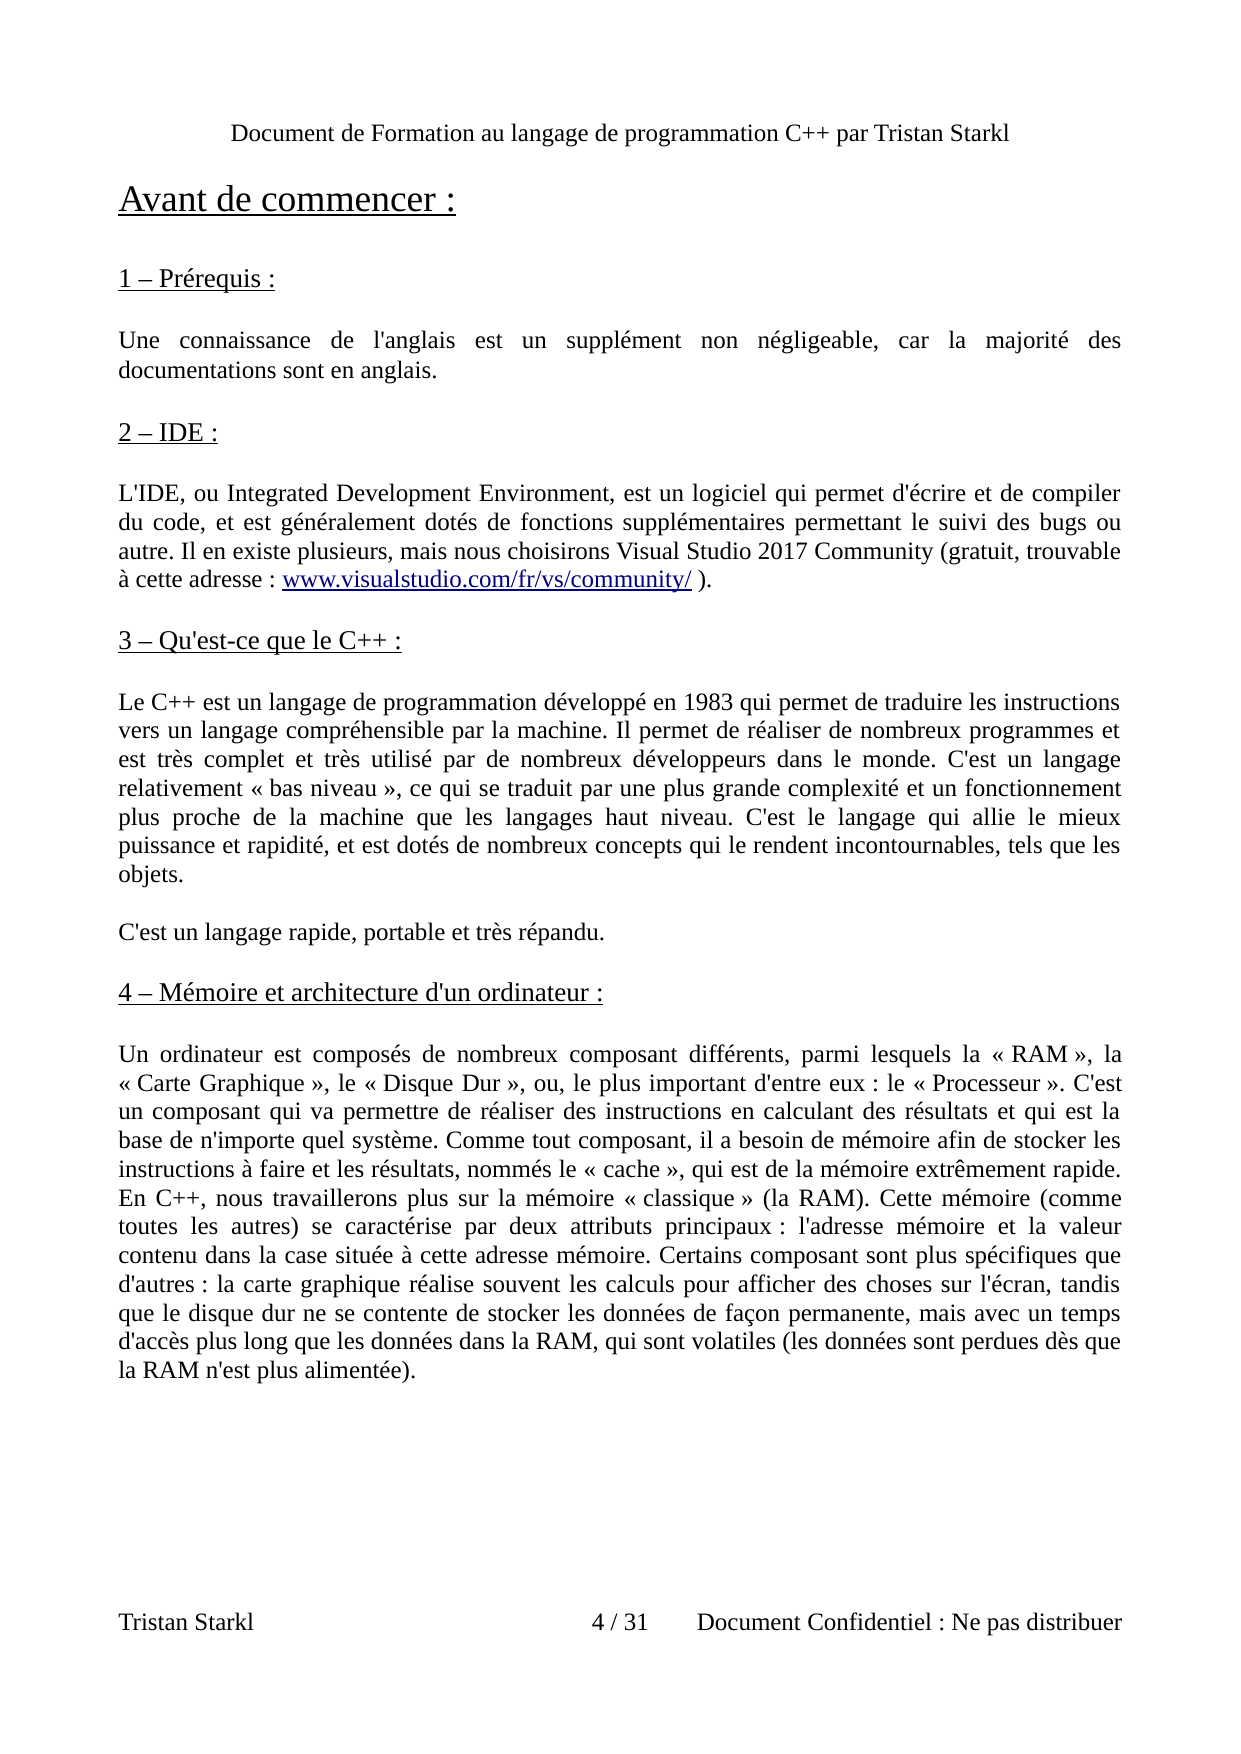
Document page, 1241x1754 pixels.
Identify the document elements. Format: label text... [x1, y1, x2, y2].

text C'est un langage rapide, portable et très répandu. [118, 917, 1122, 945]
text 1 – Prérequis : [118, 263, 1122, 294]
text Une connaissance de l'anglais est un supplément non négligeable, car la majorité des documentations sont en anglais. [118, 325, 1122, 385]
text 3 – Qu'est-ce que le C++ : [118, 624, 1122, 656]
text 4 – Mémoire et architecture d'un ordinateur : [118, 977, 1122, 1008]
text 2 – IDE : [118, 385, 1122, 447]
text L'IDE, ou Integrated Development Environment, est un logiciel qui permet d'écrire et de compiler du code, et est généralement dotés de fonctions supplémentaires permettant le suivi des bugs ou autre. Il en existe plusieurs, mais nous choisirons Visual Studio 2017 Community (gratuit, trouvable à cette adresse : www.visualstudio.com/fr/vs/community/ ). [118, 478, 1122, 593]
text Avant de commencer : [118, 176, 1122, 219]
text Le C++ est un langage de programmation développé en 1983 qui permet de traduire les instructions vers un langage compréhensible par la machine. Il permet de réaliser de nombreux programmes et est très complet et très utilisé par de nombreux développeurs dans le monde. C'est un langage relativement « bas niveau », ce qui se traduit par une plus grande complexité et un fonctionnement plus proche de la machine que les langages haut niveau. C'est le langage qui allie le mieux puissance et rapidité, et est dotés de nombreux concepts qui le rendent incontournables, tels que les objets. [118, 687, 1122, 888]
text Un ordinateur est composés de nombreux composant différents, parmi lesquels la « RAM », la « Carte Graphique », le « Disque Dur », ou, le plus important d'entre eux : le « Processeur ». C'est un composant qui va permettre de réaliser des instructions en calculant des résultats et qui est la base de n'importe quel système. Comme tout composant, il a besoin de mémoire afin de stocker les instructions à faire et les résultats, nommés le « cache », qui est de la mémoire extrêmement rapide. En C++, nous travaillerons plus sur la mémoire « classique » (la RAM). Cette mémoire (comme toutes les autres) se caractérise par deux attributs principaux : l'adresse mémoire et la valeur contenu dans la case située à cette adresse mémoire. Certains composant sont plus spécifiques que d'autres : la carte graphique réalise souvent les calculs pour afficher des choses sur l'écran, tandis que le disque dur ne se contente de stocker les données de façon permanente, mais avec un temps d'accès plus long que les données dans la RAM, qui sont volatiles (les données sont perdues dès que la RAM n'est plus alimentée). [118, 1039, 1122, 1384]
